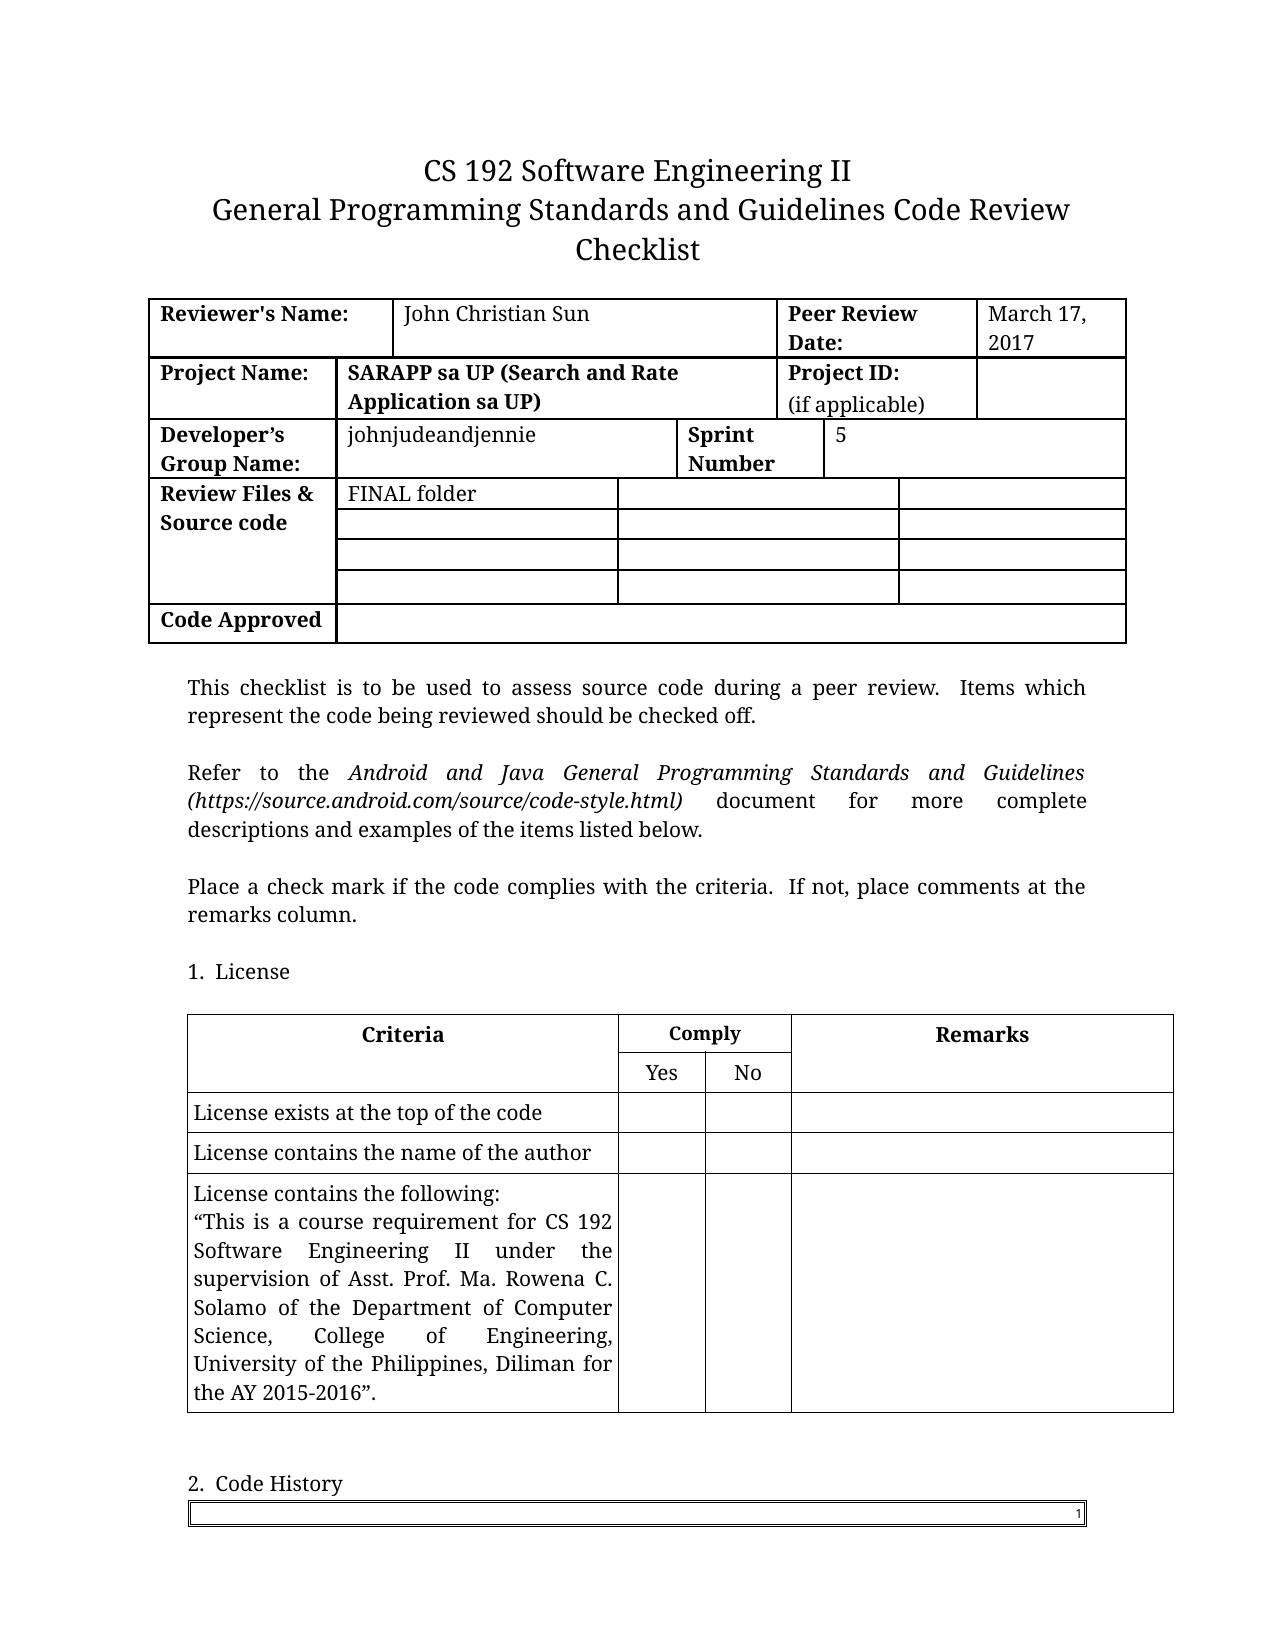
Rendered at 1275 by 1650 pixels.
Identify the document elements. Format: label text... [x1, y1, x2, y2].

table_header Comply [619, 1015, 791, 1051]
text General Programming Standards and Guidelines Code Review Checklist [187, 190, 1087, 269]
text Refer to the Android and Java General Programming Standards and Guidelines (https://source.android.com/source/code-style.html) document for more complete descriptions and examples of the items listed below. [187, 758, 1087, 843]
table_cell License exists at the top of the code [188, 1093, 618, 1132]
table_cell License contains the following: “This is a course requirement for CS 192 Software Engineering II under the supervision of Asst. Prof. Ma. Rowena C. Solamo of the Department of Computer Science, College of Engineering, University of the Philippines, Diliman for the AY 2015-2016”. [188, 1174, 618, 1412]
table_cell FINAL folder [338, 479, 617, 508]
table_cell [792, 1133, 1173, 1173]
table_cell [619, 1174, 705, 1412]
table_cell [900, 479, 1125, 508]
table_cell Sprint Number [678, 420, 823, 477]
table_cell [706, 1174, 791, 1412]
text CS 192 Software Engineering II [187, 150, 1087, 190]
table_cell Project ID: [778, 359, 976, 388]
table_header Peer Review Date: [778, 300, 976, 356]
table_cell Yes [619, 1053, 705, 1092]
table_cell [338, 571, 617, 603]
table_header Criteria [188, 1015, 618, 1092]
table_cell [792, 1093, 1173, 1132]
table_cell (if applicable) [778, 388, 976, 418]
table_cell [900, 571, 1125, 603]
table_cell [619, 1133, 705, 1173]
table_cell [619, 479, 898, 508]
table_cell 5 [825, 420, 1125, 477]
table_cell Developer’s Group Name: [150, 420, 335, 477]
table_cell johnjudeandjennie [338, 420, 676, 477]
table_cell License contains the name of the author [188, 1133, 618, 1173]
table_header Remarks [792, 1015, 1173, 1092]
table_cell [978, 359, 1125, 418]
table_cell Code Approved [150, 605, 335, 642]
table_cell [338, 605, 1125, 642]
text Place a check mark if the code complies with the criteria. If not, place comments at the remarks column. [187, 872, 1087, 929]
table_cell SARAPP sa UP (Search and Rate Application sa UP) [338, 359, 776, 418]
text This checklist is to be used to assess source code during a peer review. Items which represent the code being reviewed should be checked off. [187, 673, 1087, 729]
table_cell [619, 540, 898, 569]
table_header March 17, 2017 [978, 300, 1125, 356]
table_cell [619, 1093, 705, 1132]
text 1. License [187, 957, 1087, 986]
table_cell [792, 1174, 1173, 1412]
table_cell [706, 1133, 791, 1173]
table_header John Christian Sun [394, 300, 776, 356]
table_cell Project Name: [150, 359, 335, 418]
table_cell [619, 571, 898, 603]
table_cell [619, 510, 898, 538]
table_cell [338, 540, 617, 569]
table_cell No [706, 1053, 791, 1092]
table_cell [900, 540, 1125, 569]
table_header Reviewer's Name: [150, 300, 392, 356]
table_cell [900, 510, 1125, 538]
text 2. Code History [187, 1469, 1087, 1498]
table_cell [338, 510, 617, 538]
table_cell [706, 1093, 791, 1132]
table_cell Review Files & Source code [150, 479, 335, 603]
